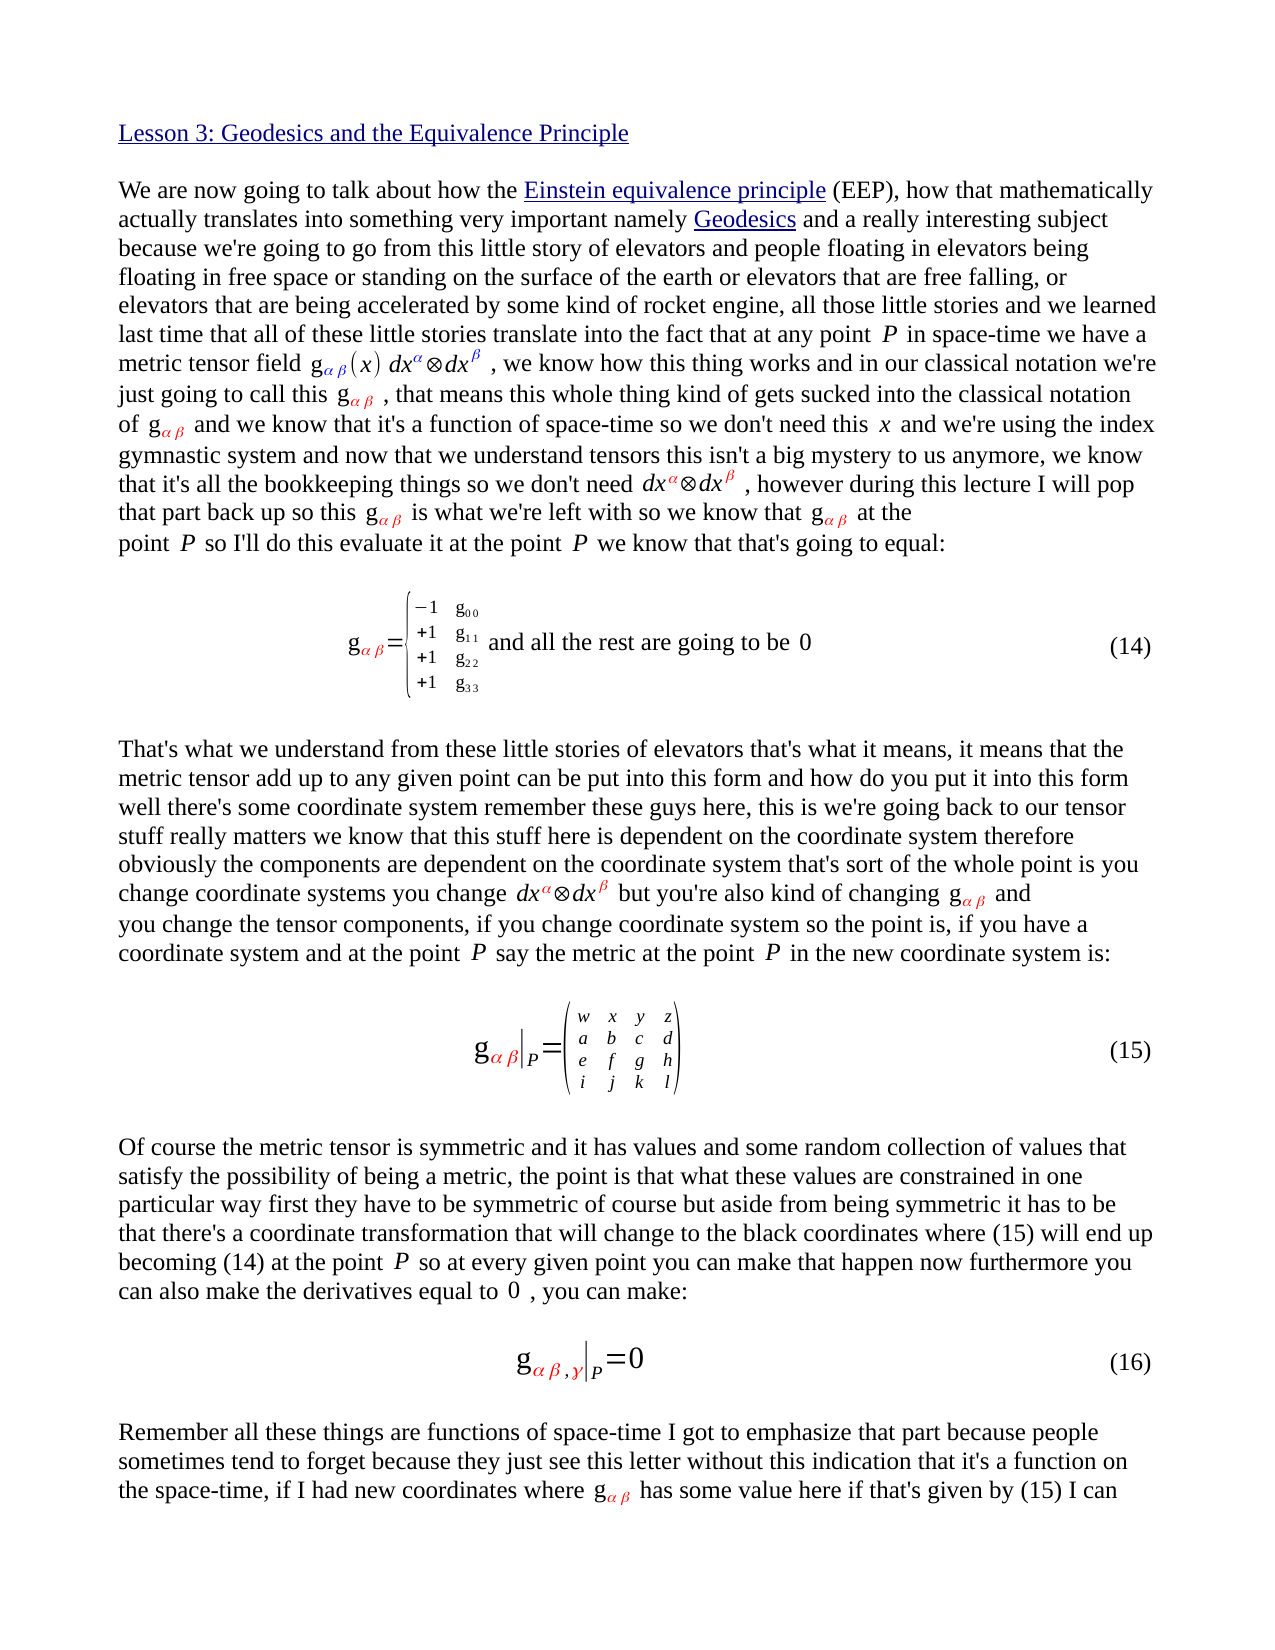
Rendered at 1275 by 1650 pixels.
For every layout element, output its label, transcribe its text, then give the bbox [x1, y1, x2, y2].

table_header [118, 1333, 1041, 1389]
text you change the tensor components, if you change coordinate system so the point is, if you have a coordinate system and at the pointsay the metric at the pointin the new coordinate system is: [118, 909, 1157, 966]
table_header and all the rest are going to be [118, 586, 1041, 706]
table_header (15) [1041, 995, 1157, 1103]
text Remember all these things are functions of space-time I got to emphasize that part because people sometimes tend to forget because they just see this letter without this indication that it's a function on the space-time, if I had new coordinates wherehas some value here if that's given by (15) I can [118, 1417, 1157, 1506]
text We are now going to talk about how the Einstein equivalence principle (EEP), how that mathematically actually translates into something very important namely Geodesics and a really interesting subject because we're going to go from this little story of elevators and people floating in elevators being floating in free space or standing on the surface of the earth or elevators that are free falling, or elevators that are being accelerated by some kind of rocket engine, all those little stories and we learned last time that all of these little stories translate into the fact that at any pointin space-time we have a metric tensor field, we know how this thing works and in our classical notation we're just going to call this, that means this whole thing kind of gets sucked into the classical notation ofand we know that it's a function of space-time so we don't need thisand we're using the index gymnastic system and now that we understand tensors this isn't a big mystery to us anymore, we know that it's all the bookkeeping things so we don't need, however during this lecture I will pop that part back up so thisis what we're left with so we know thatat the [118, 176, 1157, 528]
text That's what we understand from these little stories of elevators that's what it means, it means that the metric tensor add up to any given point can be put into this form and how do you put it into this form well there's some coordinate system remember these guys here, this is we're going back to our tensor stuff really matters we know that this stuff here is dependent on the coordinate system therefore obviously the components are dependent on the coordinate system that's sort of the whole point is you change coordinate systems you changebut you're also kind of changingand [118, 734, 1157, 909]
text Of course the metric tensor is symmetric and it has values and some random collection of values that satisfy the possibility of being a metric, the point is that what these values are constrained in one particular way first they have to be symmetric of course but aside from being symmetric it has to be that there's a coordinate transformation that will change to the black coordinates where (15) will end up becoming (14) at the pointso at every given point you can make that happen now furthermore you can also make the derivatives equal to, you can make: [118, 1132, 1157, 1304]
table_header (14) [1041, 586, 1157, 706]
text Lesson 3: Geodesics and the Equivalence Principle [118, 118, 1157, 147]
text pointso I'll do this evaluate it at the pointwe know that that's going to equal: [118, 528, 1157, 557]
table_header [118, 995, 1041, 1103]
table_header (16) [1041, 1333, 1157, 1389]
